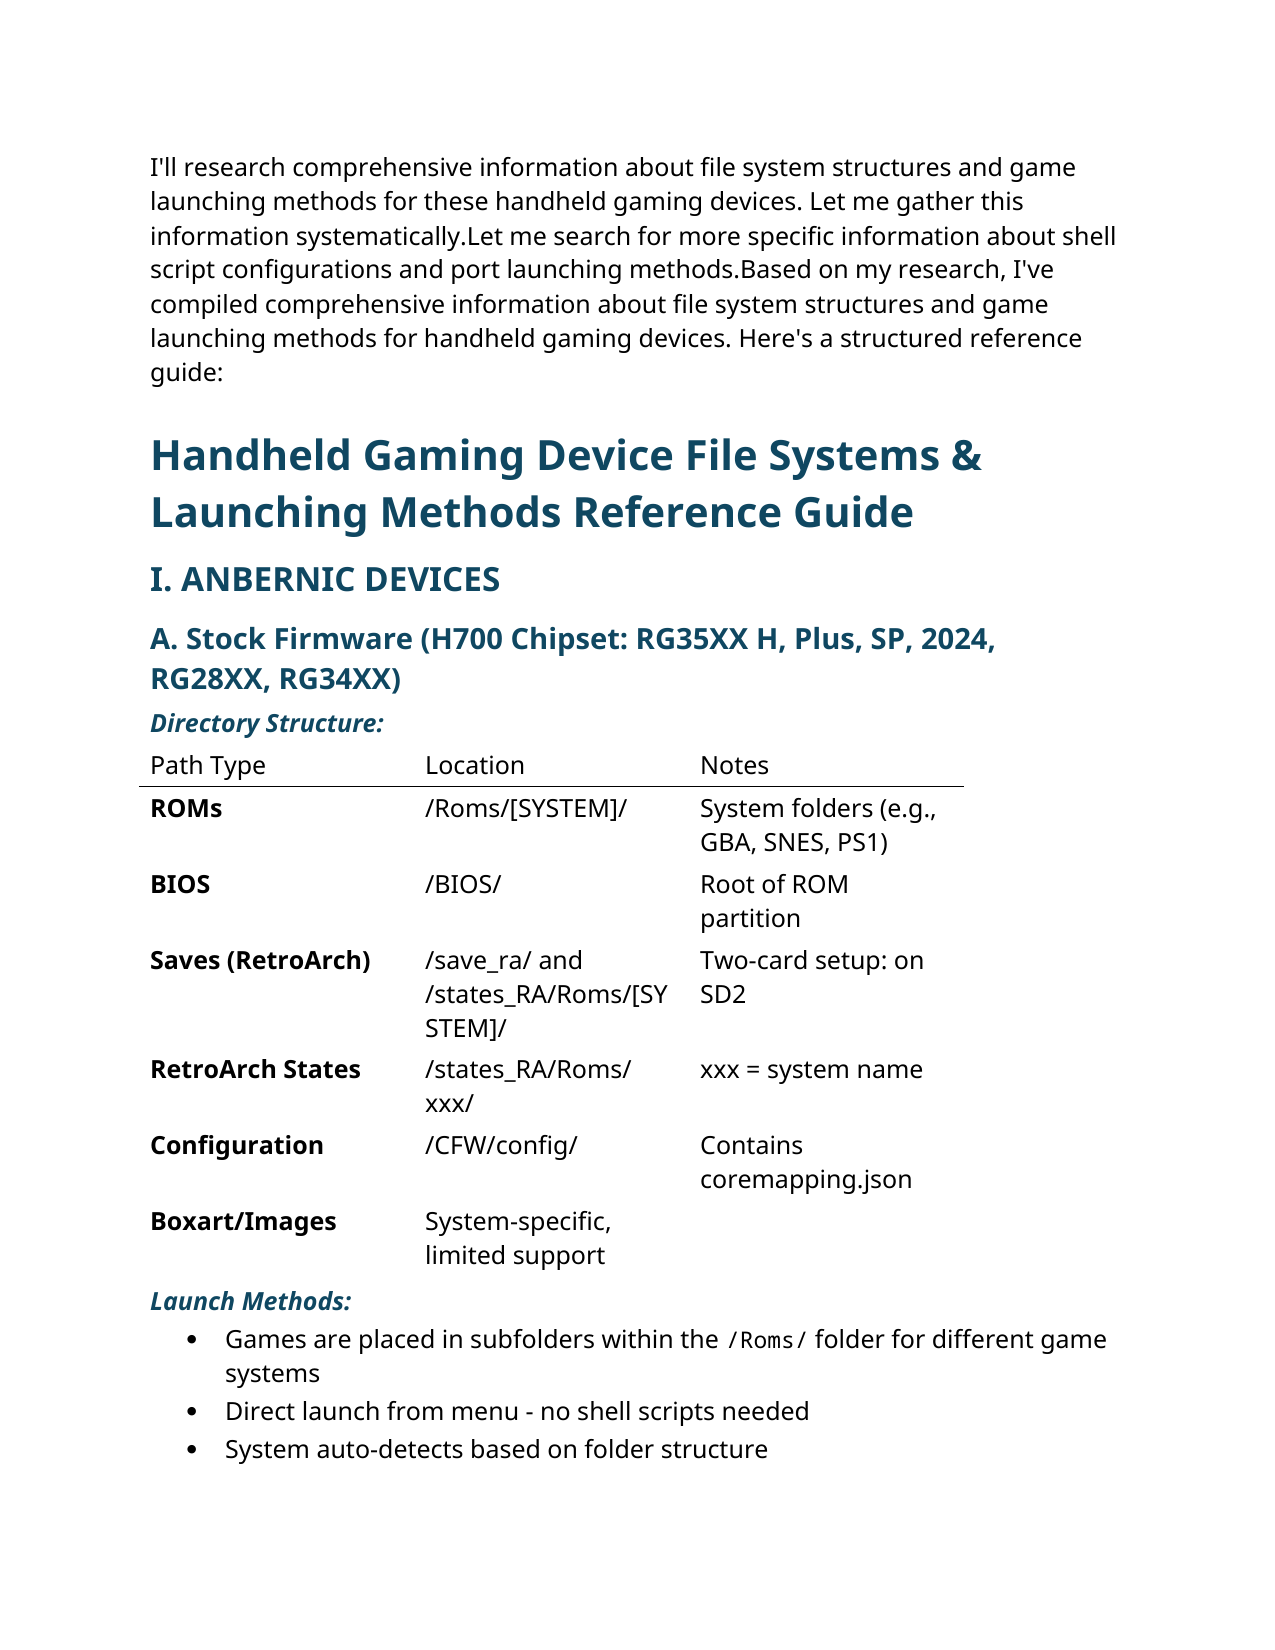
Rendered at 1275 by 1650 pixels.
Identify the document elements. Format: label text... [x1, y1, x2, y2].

table_cell Contains coremapping.json [689, 1124, 964, 1199]
table_cell Boxart/Images [139, 1200, 414, 1275]
table_header Path Type [139, 744, 414, 786]
list Games are placed in subfolders within the /Roms/ folder for different game systems [187, 1322, 1125, 1390]
table_cell /Roms/[SYSTEM]/ [414, 787, 689, 863]
table_cell Two-card setup: on SD2 [689, 939, 964, 1048]
table_cell Saves (RetroArch) [139, 939, 414, 1048]
table_cell Root of ROM partition [689, 863, 964, 938]
table_cell /BIOS/ [414, 863, 689, 938]
subtitle Launch Methods: [150, 1283, 1125, 1317]
table_header Notes [689, 744, 964, 786]
subtitle I. ANBERNIC DEVICES [150, 556, 1125, 602]
subtitle A. Stock Firmware (H700 Chipset: RG35XX H, Plus, SP, 2024, RG28XX, RG34XX) [150, 618, 1125, 698]
list System auto-detects based on folder structure [187, 1431, 1125, 1465]
table_cell BIOS [139, 863, 414, 938]
table_cell ROMs [139, 787, 414, 863]
table_cell RetroArch States [139, 1048, 414, 1124]
list Direct launch from menu - no shell scripts needed [187, 1393, 1125, 1428]
table_cell /save_ra/ and /states_RA/Roms/[SYSTEM]/ [414, 939, 689, 1048]
table_cell System-specific, limited support [414, 1200, 689, 1275]
table_cell /CFW/config/ [414, 1124, 689, 1199]
subtitle Handheld Gaming Device File Systems & Launching Methods Reference Guide [150, 426, 1125, 539]
table_cell Configuration [139, 1124, 414, 1199]
text I'll research comprehensive information about file system structures and game launching methods for these handheld gaming devices. Let me gather this information systematically.Let me search for more specific information about shell script configurations and port launching methods.Based on my research, I've compiled comprehensive information about file system structures and game launching methods for handheld gaming devices. Here's a structured reference guide: [150, 150, 1125, 388]
table_cell System folders (e.g., GBA, SNES, PS1) [689, 787, 964, 863]
table_cell /states_RA/Roms/xxx/ [414, 1048, 689, 1124]
subtitle Directory Structure: [150, 706, 1125, 740]
table_header Location [414, 744, 689, 786]
table_cell [689, 1200, 964, 1275]
table_cell xxx = system name [689, 1048, 964, 1124]
